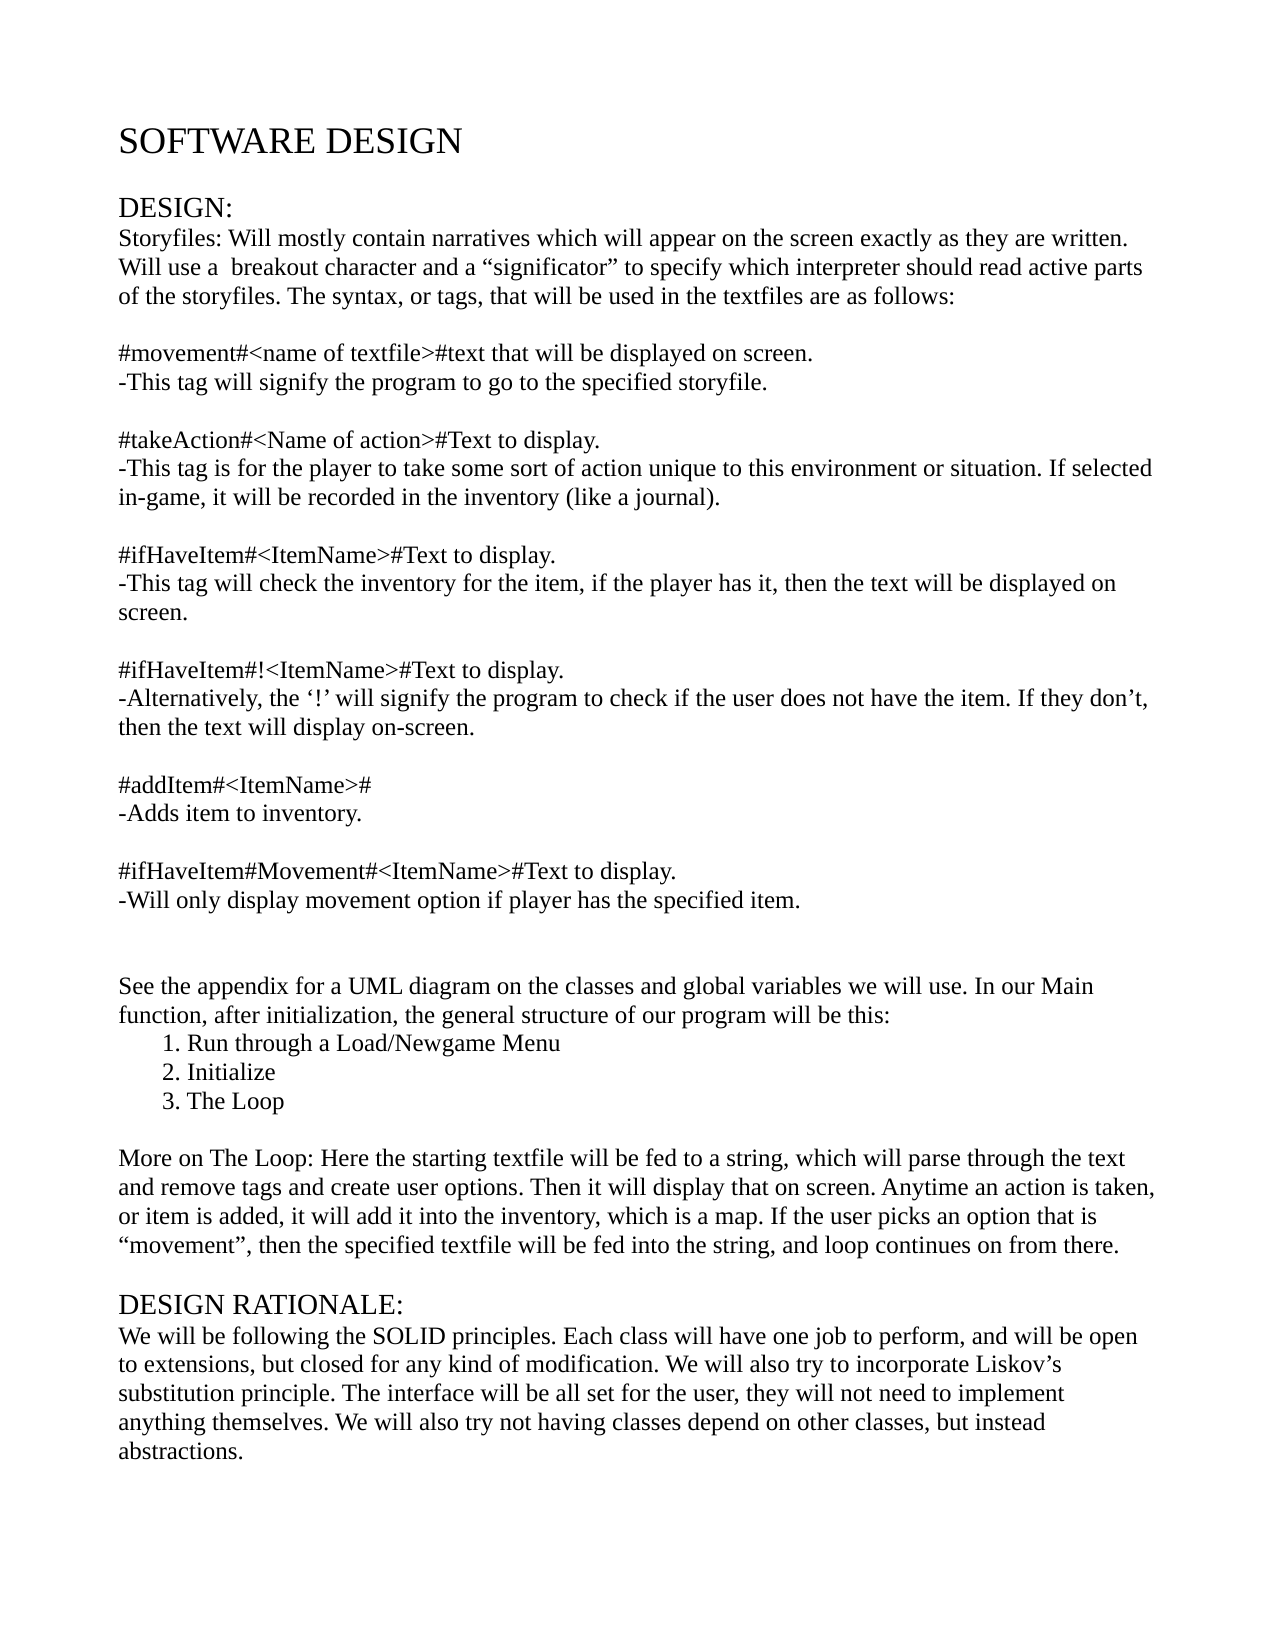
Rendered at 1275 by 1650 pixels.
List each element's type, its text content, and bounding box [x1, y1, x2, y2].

text 1. Run through a Load/Newgame Menu [118, 1028, 1157, 1057]
text #addItem#<ItemName># [118, 770, 1157, 798]
text Storyfiles: Will mostly contain narratives which will appear on the screen exactly as they are written. Will use a breakout character and a “significator” to specify which interpreter should read active parts of the storyfiles. The syntax, or tags, that will be used in the textfiles are as follows: [118, 223, 1157, 310]
text #takeAction#<Name of action>#Text to display. [118, 425, 1157, 453]
text We will be following the SOLID principles. Each class will have one job to perform, and will be open to extensions, but closed for any kind of modification. We will also try to incorporate Liskov’s substitution principle. The interface will be all set for the user, they will not need to implement anything themselves. We will also try not having classes depend on other classes, but instead abstractions. [118, 1321, 1157, 1464]
text DESIGN: [118, 190, 1157, 223]
text -Alternatively, the ‘!’ will signify the program to check if the user does not have the item. If they don’t, then the text will display on-screen. [118, 683, 1157, 741]
text -This tag is for the player to take some sort of action unique to this environment or situation. If selected in-game, it will be recorded in the inventory (like a journal). [118, 453, 1157, 511]
text -Will only display movement option if player has the specified item. [118, 885, 1157, 913]
text 3. The Loop [118, 1086, 1157, 1115]
text -This tag will signify the program to go to the specified storyfile. [118, 367, 1157, 396]
text DESIGN RATIONALE: [118, 1287, 1157, 1321]
text -Adds item to inventory. [118, 798, 1157, 827]
text #ifHaveItem#Movement#<ItemName>#Text to display. [118, 856, 1157, 885]
text More on The Loop: Here the starting textfile will be fed to a string, which will parse through the text and remove tags and create user options. Then it will display that on screen. Anytime an action is taken, or item is added, it will add it into the inventory, which is a map. If the user picks an option that is “movement”, then the specified textfile will be fed into the string, and loop continues on from there. [118, 1143, 1157, 1258]
text #movement#<name of textfile>#text that will be displayed on screen. [118, 338, 1157, 367]
text SOFTWARE DESIGN [118, 118, 1157, 161]
text #ifHaveItem#<ItemName>#Text to display. [118, 540, 1157, 568]
text See the appendix for a UML diagram on the classes and global variables we will use. In our Main function, after initialization, the general structure of our program will be this: [118, 971, 1157, 1028]
text 2. Initialize [118, 1057, 1157, 1086]
text -This tag will check the inventory for the item, if the player has it, then the text will be displayed on screen. [118, 568, 1157, 626]
text #ifHaveItem#!<ItemName>#Text to display. [118, 655, 1157, 683]
